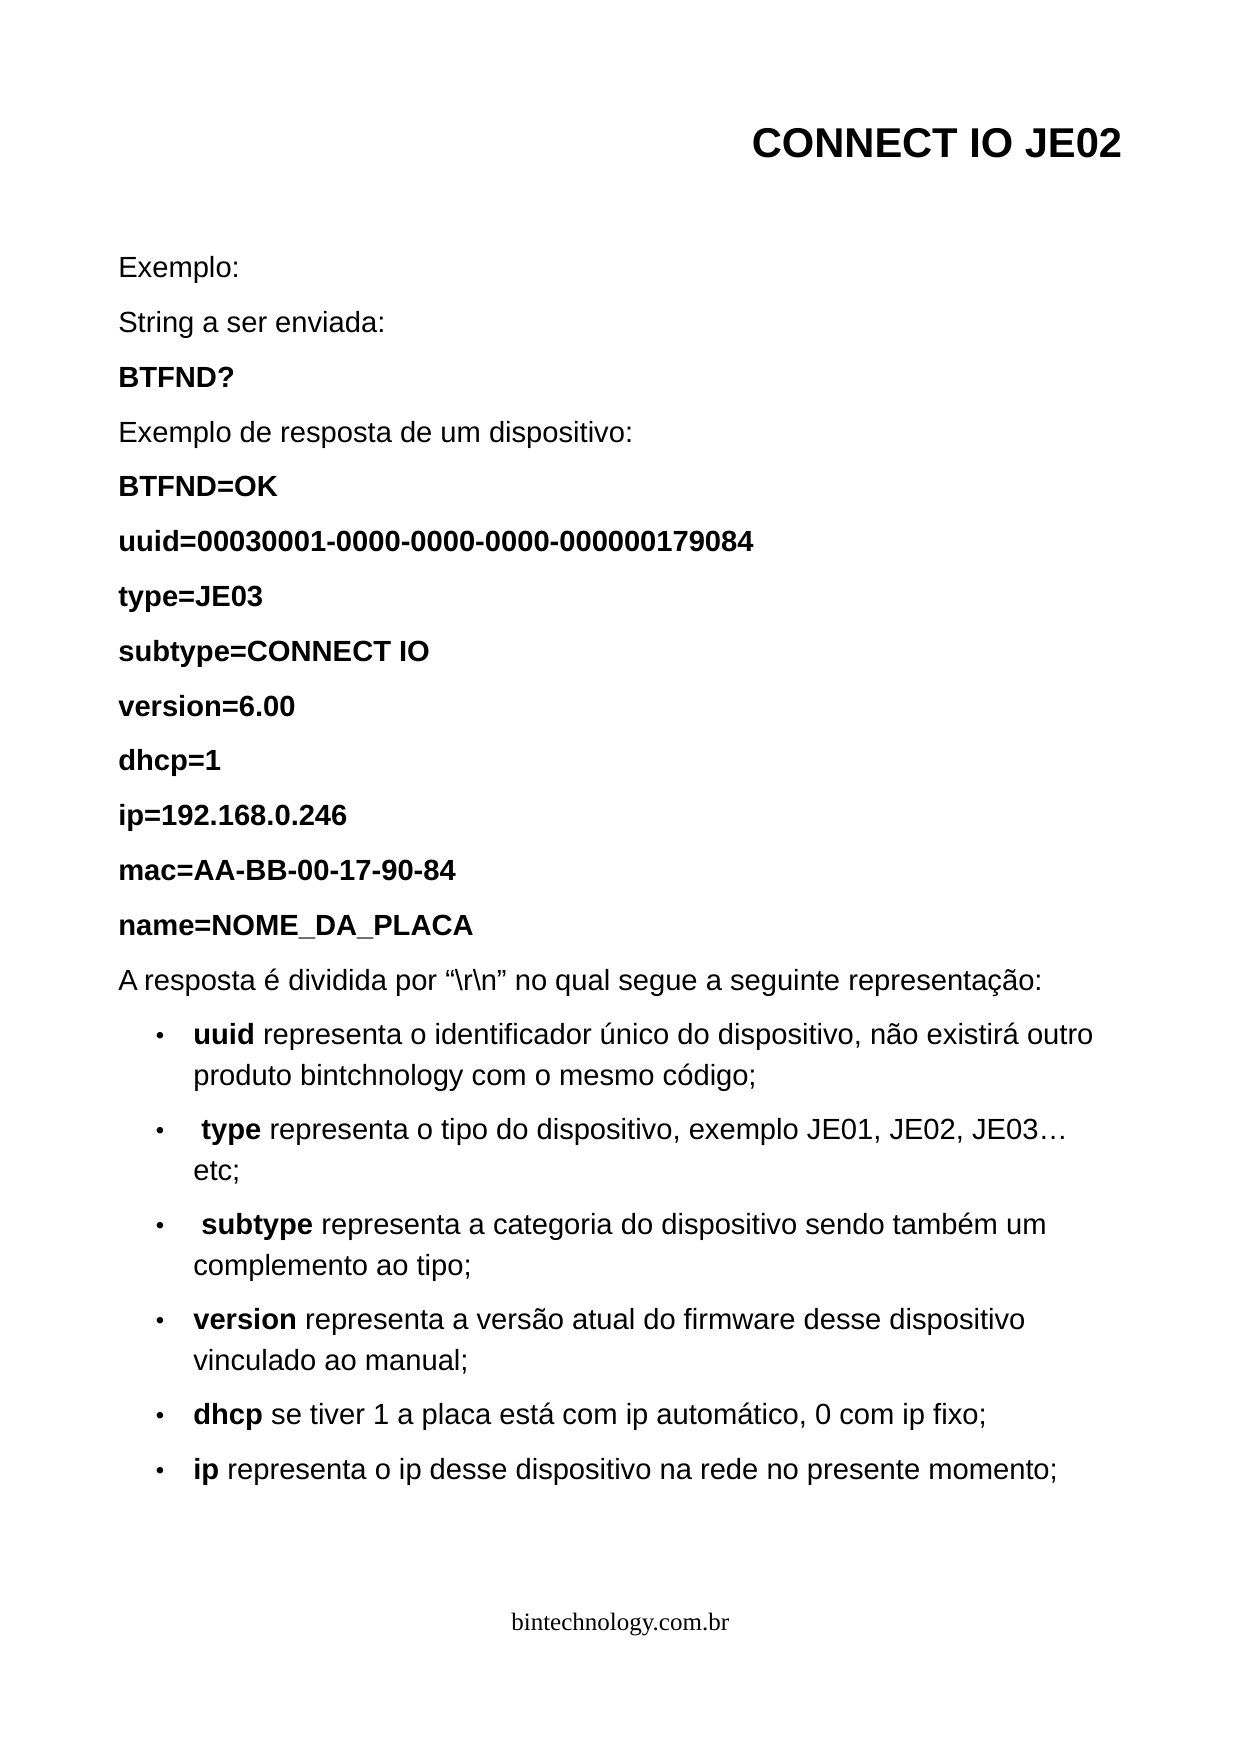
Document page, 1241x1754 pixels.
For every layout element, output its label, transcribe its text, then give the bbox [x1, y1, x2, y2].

text type=JE03 [118, 579, 1122, 613]
text name=NOME_DA_PLACA [118, 908, 1122, 941]
text A resposta é dividida por “\r\n” no qual segue a seguinte representação: [118, 963, 1122, 996]
text Exemplo: [118, 250, 1122, 284]
text BTFND=OK [118, 469, 1122, 503]
text String a ser enviada: [118, 305, 1122, 339]
list ip representa o ip desse dispositivo na rede no presente momento; [156, 1452, 1122, 1486]
text dhcp=1 [118, 743, 1122, 777]
text BTFND? [118, 360, 1122, 393]
text ip=192.168.0.246 [118, 798, 1122, 832]
list subtype representa a categoria do dispositivo sendo também um complemento ao tipo; [156, 1207, 1122, 1281]
text version=6.00 [118, 689, 1122, 722]
list uuid representa o identificador único do dispositivo, não existirá outro produto bintchnology com o mesmo código; [156, 1017, 1122, 1091]
text uuid=00030001-0000-0000-0000-000000179084 [118, 524, 1122, 558]
text mac=AA-BB-00-17-90-84 [118, 853, 1122, 887]
list dhcp se tiver 1 a placa está com ip automático, 0 com ip fixo; [156, 1397, 1122, 1431]
text subtype=CONNECT IO [118, 634, 1122, 667]
list version representa a versão atual do firmware desse dispositivo vinculado ao manual; [156, 1302, 1122, 1376]
list type representa o tipo do dispositivo, exemplo JE01, JE02, JE03… etc; [156, 1112, 1122, 1186]
text Exemplo de resposta de um dispositivo: [118, 415, 1122, 448]
